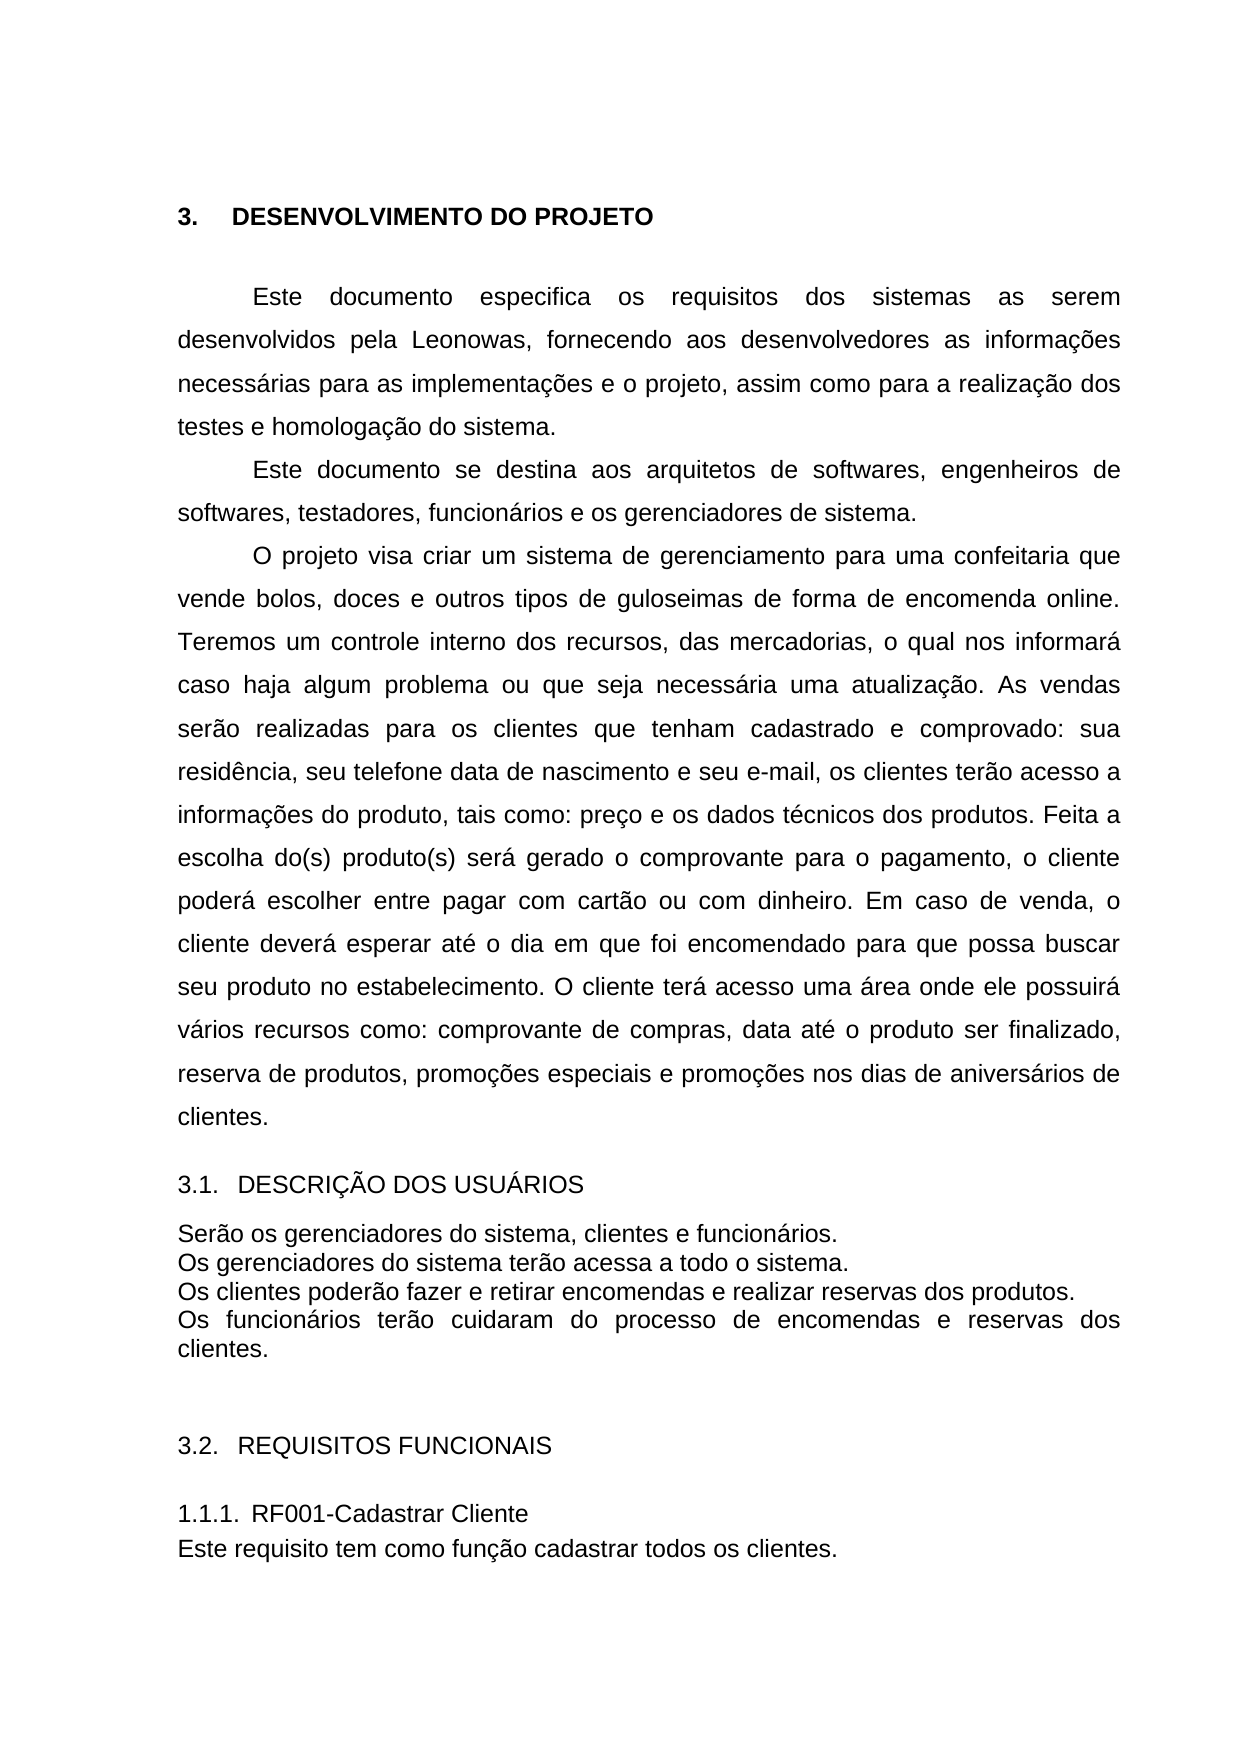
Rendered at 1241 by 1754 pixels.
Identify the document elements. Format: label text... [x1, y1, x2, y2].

text Os clientes poderão fazer e retirar encomendas e realizar reservas dos produtos. [177, 1277, 1122, 1306]
text Este requisito tem como função cadastrar todos os clientes. [177, 1534, 1122, 1563]
text Os funcionários terão cuidaram do processo de encomendas e reservas dos clientes. [177, 1306, 1122, 1363]
text Este documento especifica os requisitos dos sistemas as serem desenvolvidos pela Leonowas, fornecendo aos desenvolvedores as informações necessárias para as implementações e o projeto, assim como para a realização dos testes e homologação do sistema. [177, 282, 1122, 441]
text Os gerenciadores do sistema terão acessa a todo o sistema. [177, 1248, 1122, 1277]
text Serão os gerenciadores do sistema, clientes e funcionários. [177, 1219, 1122, 1248]
text O projeto visa criar um sistema de gerenciamento para uma confeitaria que vende bolos, doces e outros tipos de guloseimas de forma de encomenda online. Teremos um controle interno dos recursos, das mercadorias, o qual nos informará caso haja algum problema ou que seja necessária uma atualização. As vendas serão realizadas para os clientes que tenham cadastrado e comprovado: sua residência, seu telefone data de nascimento e seu e-mail, os clientes terão acesso a informações do produto, tais como: preço e os dados técnicos dos produtos. Feita a escolha do(s) produto(s) será gerado o comprovante para o pagamento, o cliente poderá escolher entre pagar com cartão ou com dinheiro. Em caso de venda, o cliente deverá esperar até o dia em que foi encomendado para que possa buscar seu produto no estabelecimento. O cliente terá acesso uma área onde ele possuirá vários recursos como: comprovante de compras, data até o produto ser finalizado, reserva de produtos, promoções especiais e promoções nos dias de aniversários de clientes. [177, 541, 1122, 1131]
subtitle DESENVOLVIMENTO DO PROJETO [177, 202, 1122, 233]
subtitle RF001-Cadastrar Cliente [177, 1499, 1122, 1528]
subtitle DESCRIÇÃO DOS USUÁRIOS [177, 1170, 1122, 1199]
text Este documento se destina aos arquitetos de softwares, engenheiros de softwares, testadores, funcionários e os gerenciadores de sistema. [177, 455, 1122, 527]
subtitle REQUISITOS FUNCIONAIS [177, 1431, 1122, 1460]
